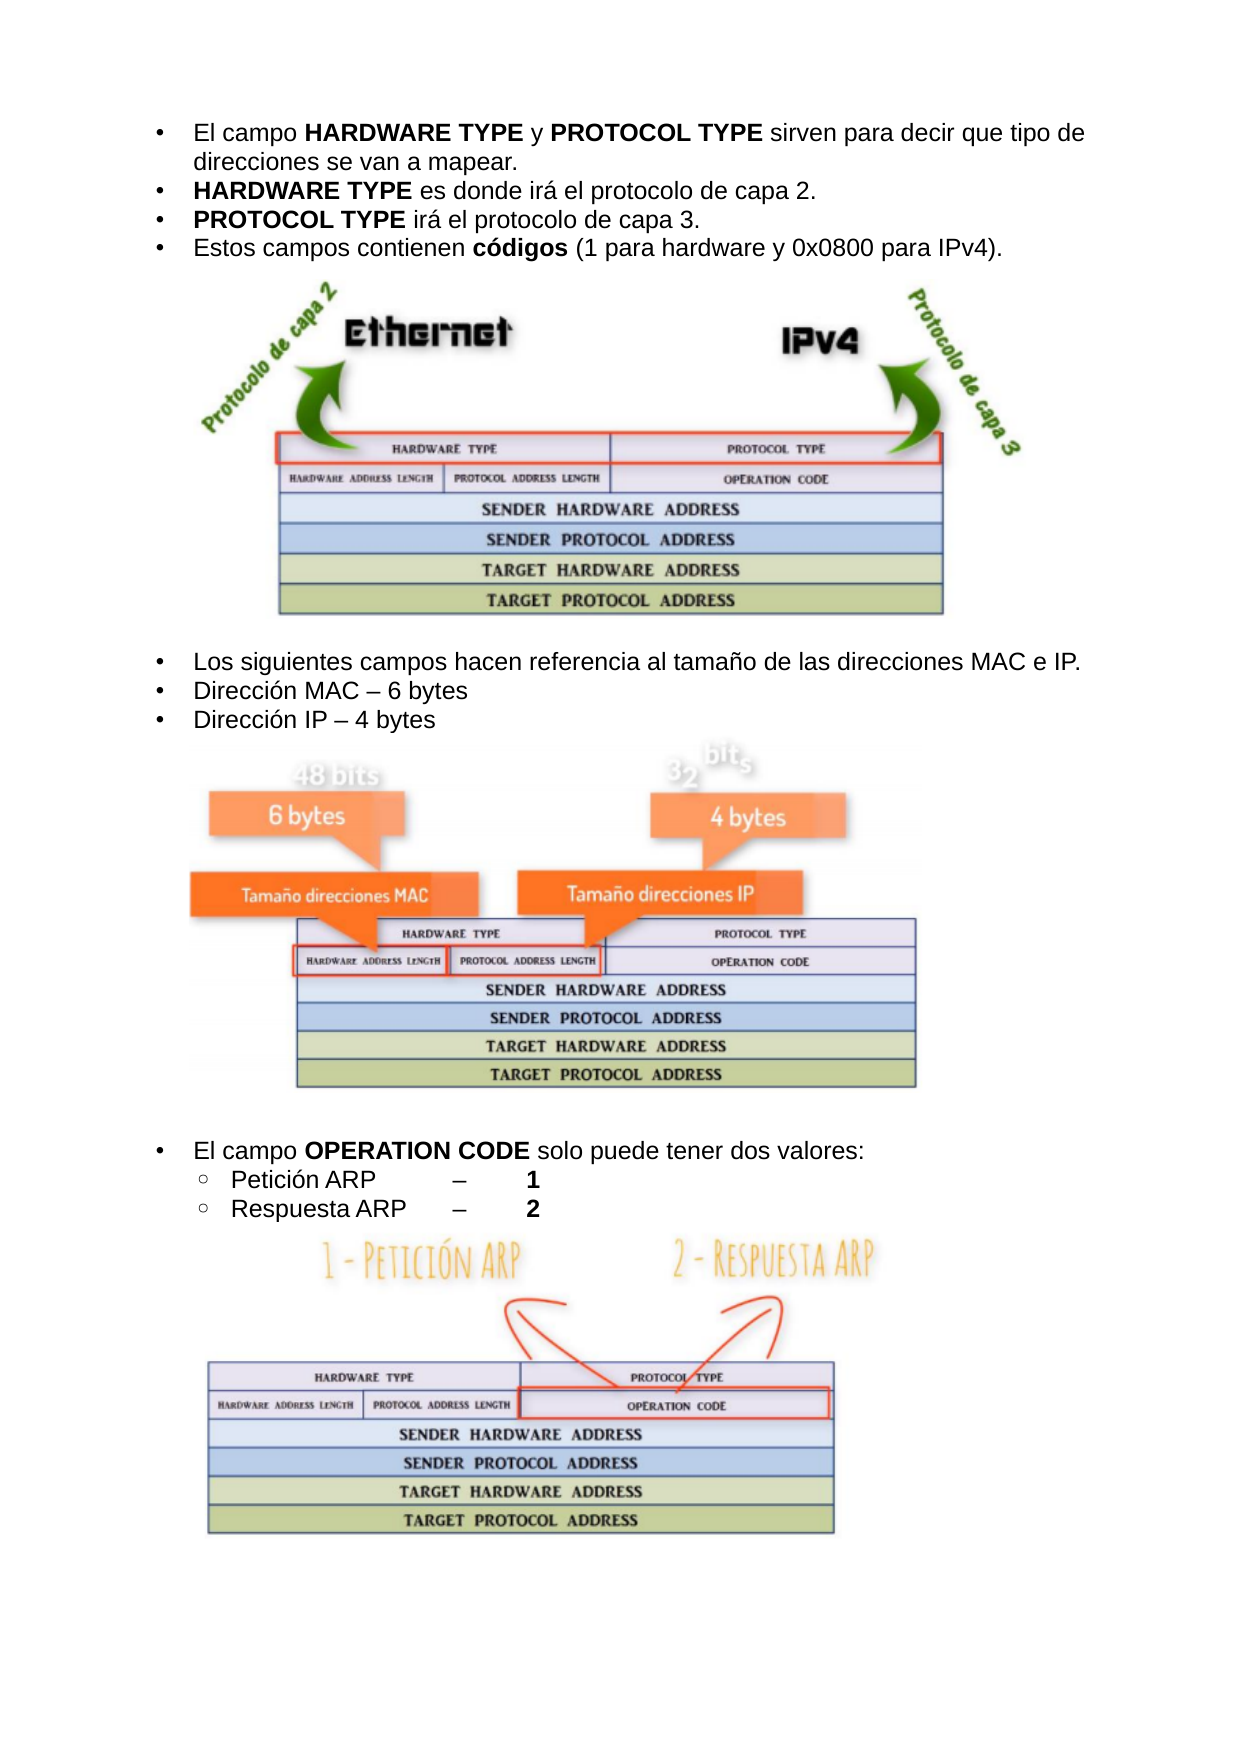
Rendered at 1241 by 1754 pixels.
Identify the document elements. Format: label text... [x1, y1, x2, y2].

picture [193, 279, 1027, 619]
list Petición ARP – 1 [193, 1165, 1122, 1194]
list HARDWARE TYPE es donde irá el protocolo de capa 2. [156, 176, 1122, 204]
list Los siguientes campos hacen referencia al tamaño de las direcciones MAC e IP. [156, 647, 1122, 676]
list Estos campos contienen códigos (1 para hardware y 0x0800 para IPv4). [156, 233, 1122, 262]
list El campo OPERATION CODE solo puede tener dos valores: [156, 1136, 1122, 1165]
list Dirección MAC – 6 bytes [156, 676, 1122, 705]
list Dirección IP – 4 bytes [156, 705, 1122, 734]
list Respuesta ARP – 2 [193, 1194, 1122, 1223]
list PROTOCOL TYPE irá el protocolo de capa 3. [156, 204, 1122, 233]
picture [204, 1222, 888, 1539]
list El campo HARDWARE TYPE y PROTOCOL TYPE sirven para decir que tipo de direcciones se van a mapear. [156, 118, 1122, 176]
picture [188, 733, 923, 1093]
